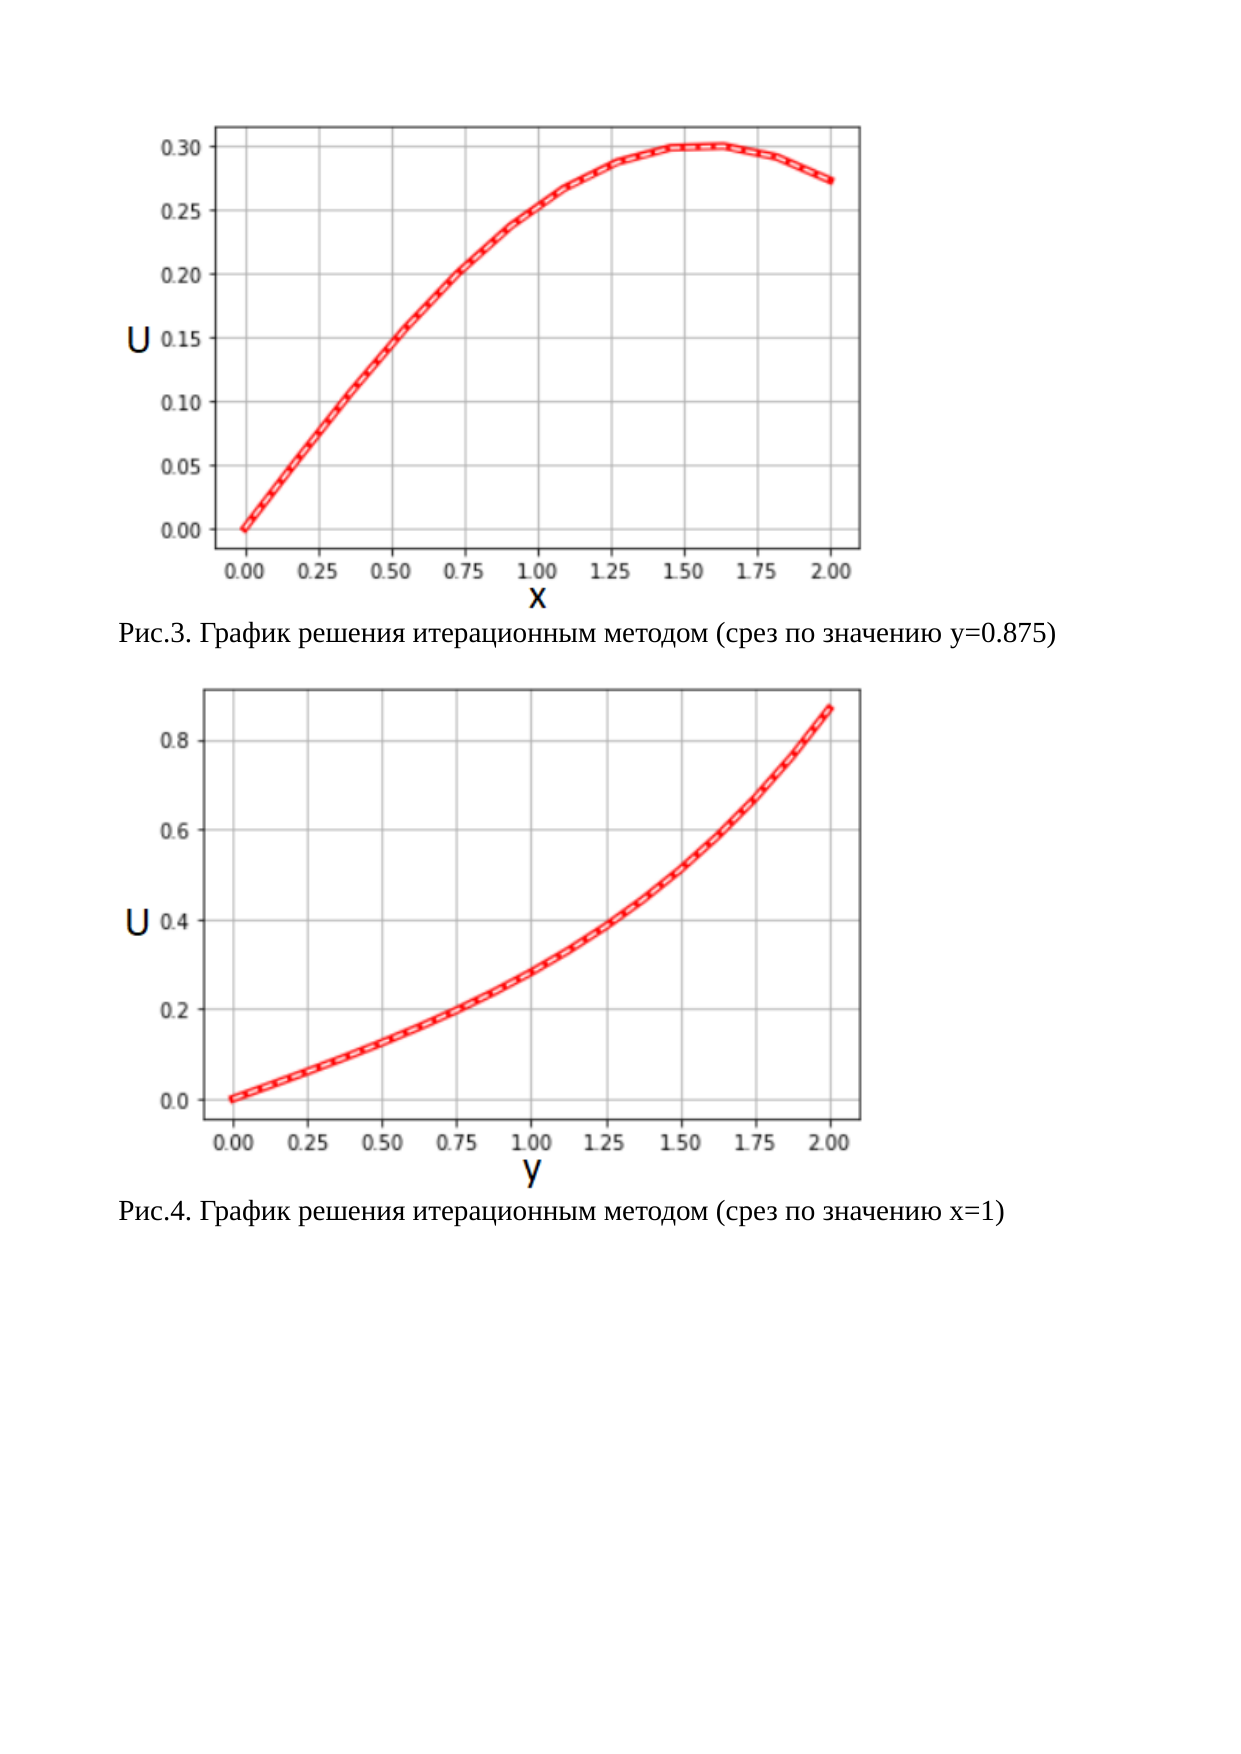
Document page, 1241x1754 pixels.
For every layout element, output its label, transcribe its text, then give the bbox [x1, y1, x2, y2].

text Рис.4. График решения итерационным методом (срез по значению х=1) [118, 1193, 1122, 1226]
picture [118, 682, 868, 1193]
text Рис.3. График решения итерационным методом (срез по значению y=0.875) [118, 615, 1122, 649]
picture [118, 118, 869, 616]
